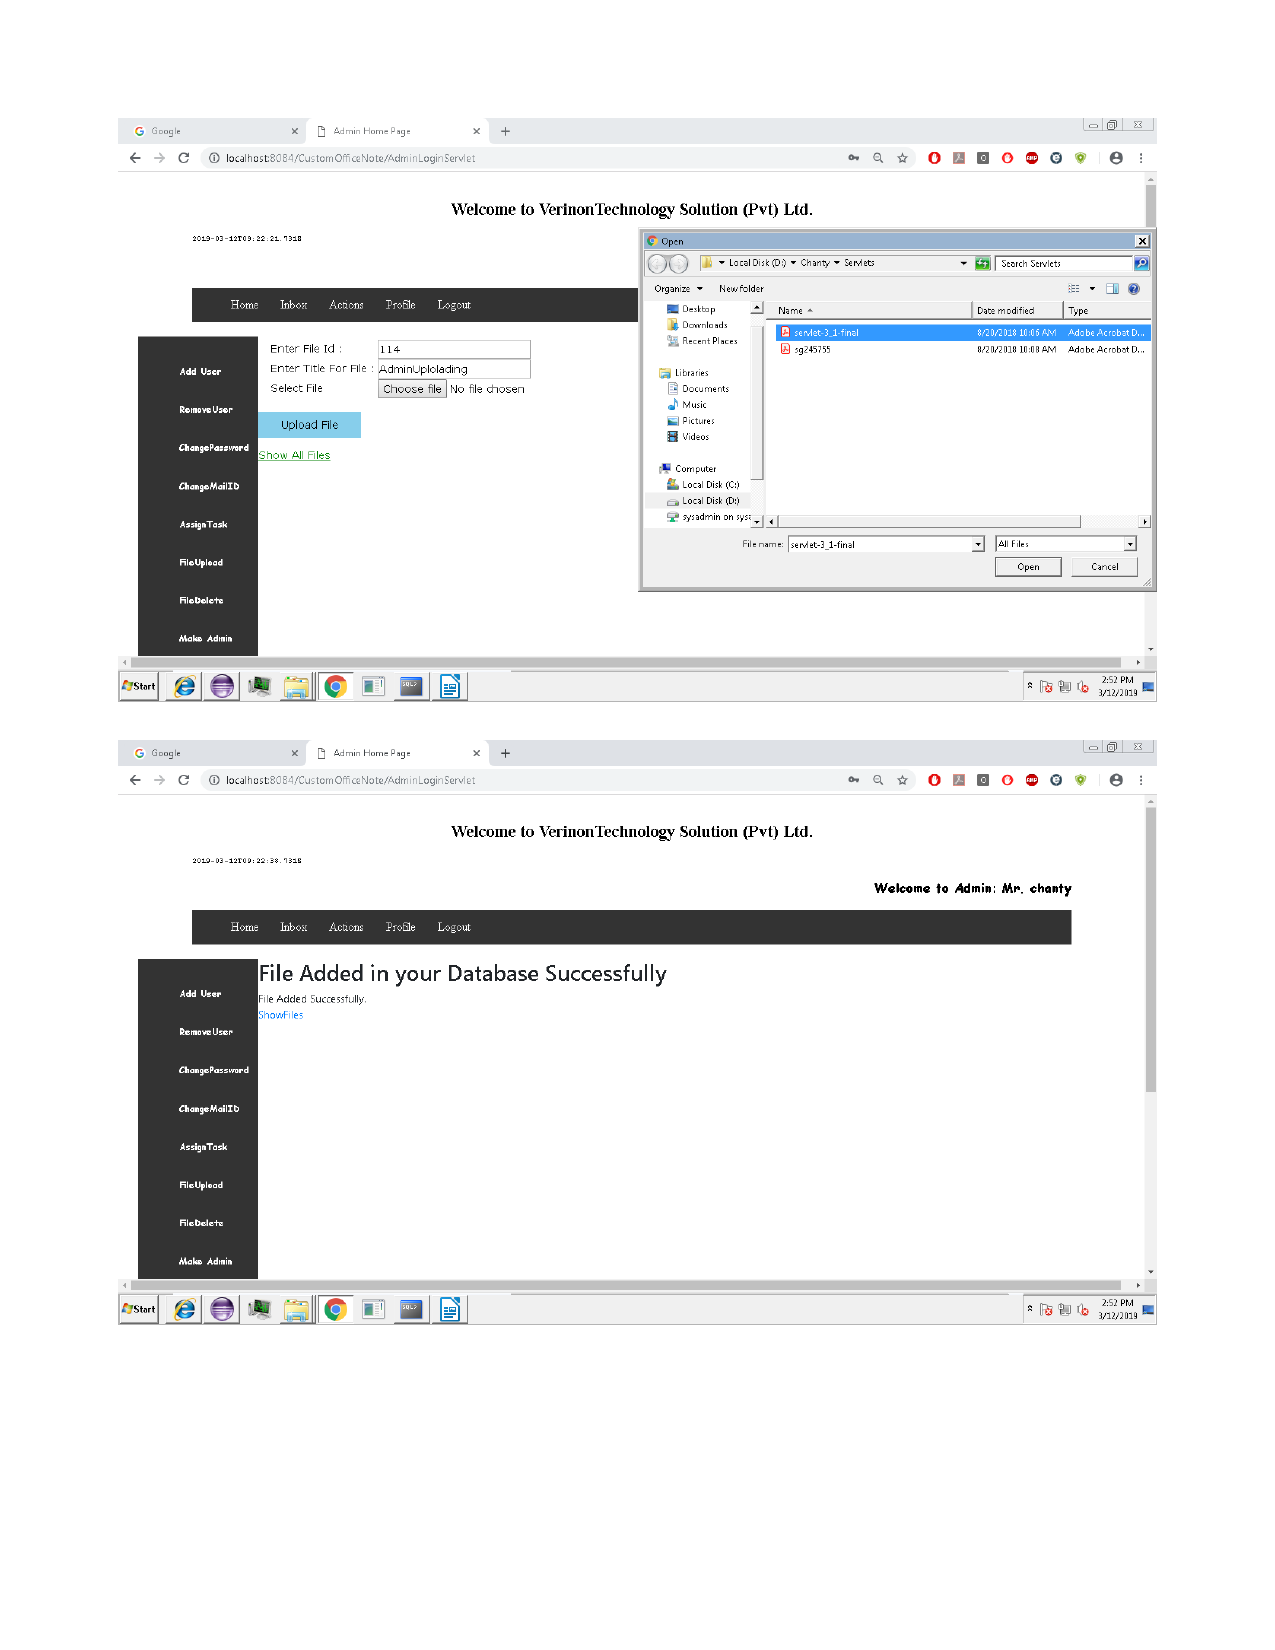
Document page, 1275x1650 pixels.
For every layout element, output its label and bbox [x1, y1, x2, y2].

picture [118, 118, 1157, 702]
picture [118, 740, 1157, 1325]
